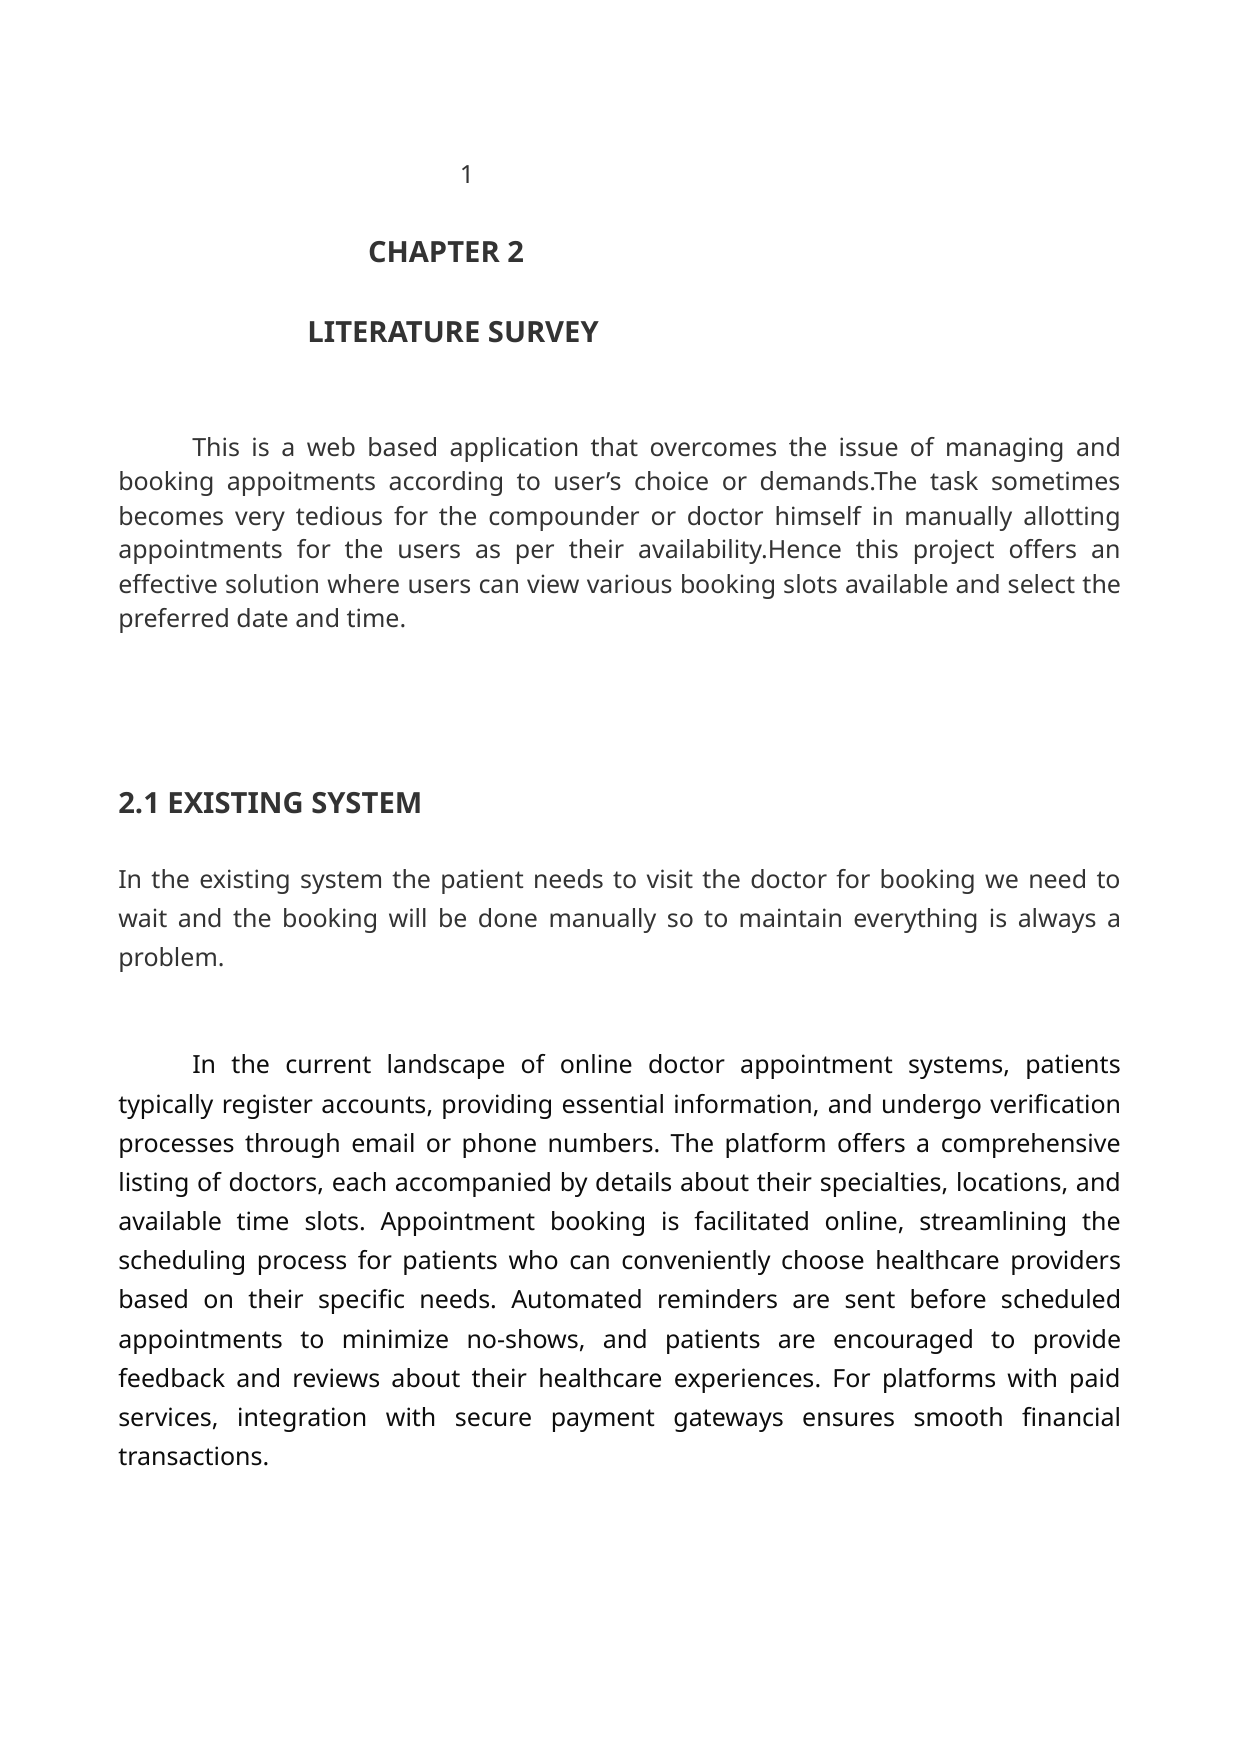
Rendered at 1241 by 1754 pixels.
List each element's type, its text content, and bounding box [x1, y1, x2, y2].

text This is a web based application that overcomes the issue of managing and booking appoitments according to user’s choice or demands.The task sometimes becomes very tedious for the compounder or doctor himself in manually allotting appointments for the users as per their availability.Hence this project offers an effective solution where users can view various booking slots available and select the preferred date and time. [118, 430, 1122, 634]
text CHAPTER 2 [118, 232, 1122, 271]
text 1 [118, 152, 1122, 192]
text 2.1 EXISTING SYSTEM [118, 782, 1122, 822]
text In the current landscape of online doctor appointment systems, patients typically register accounts, providing essential information, and undergo verification processes through email or phone numbers. The platform offers a comprehensive listing of doctors, each accompanied by details about their specialties, locations, and available time slots. Appointment booking is facilitated online, streamlining the scheduling process for patients who can conveniently choose healthcare providers based on their specific needs. Automated reminders are sent before scheduled appointments to minimize no-shows, and patients are encouraged to provide feedback and reviews about their healthcare experiences. For platforms with paid services, integration with secure payment gateways ensures smooth financial transactions. [118, 1047, 1122, 1473]
text LITERATURE SURVEY [118, 311, 1122, 351]
text In the existing system the patient needs to visit the doctor for booking we need to wait and the booking will be done manually so to maintain everything is always a problem. [118, 861, 1122, 974]
